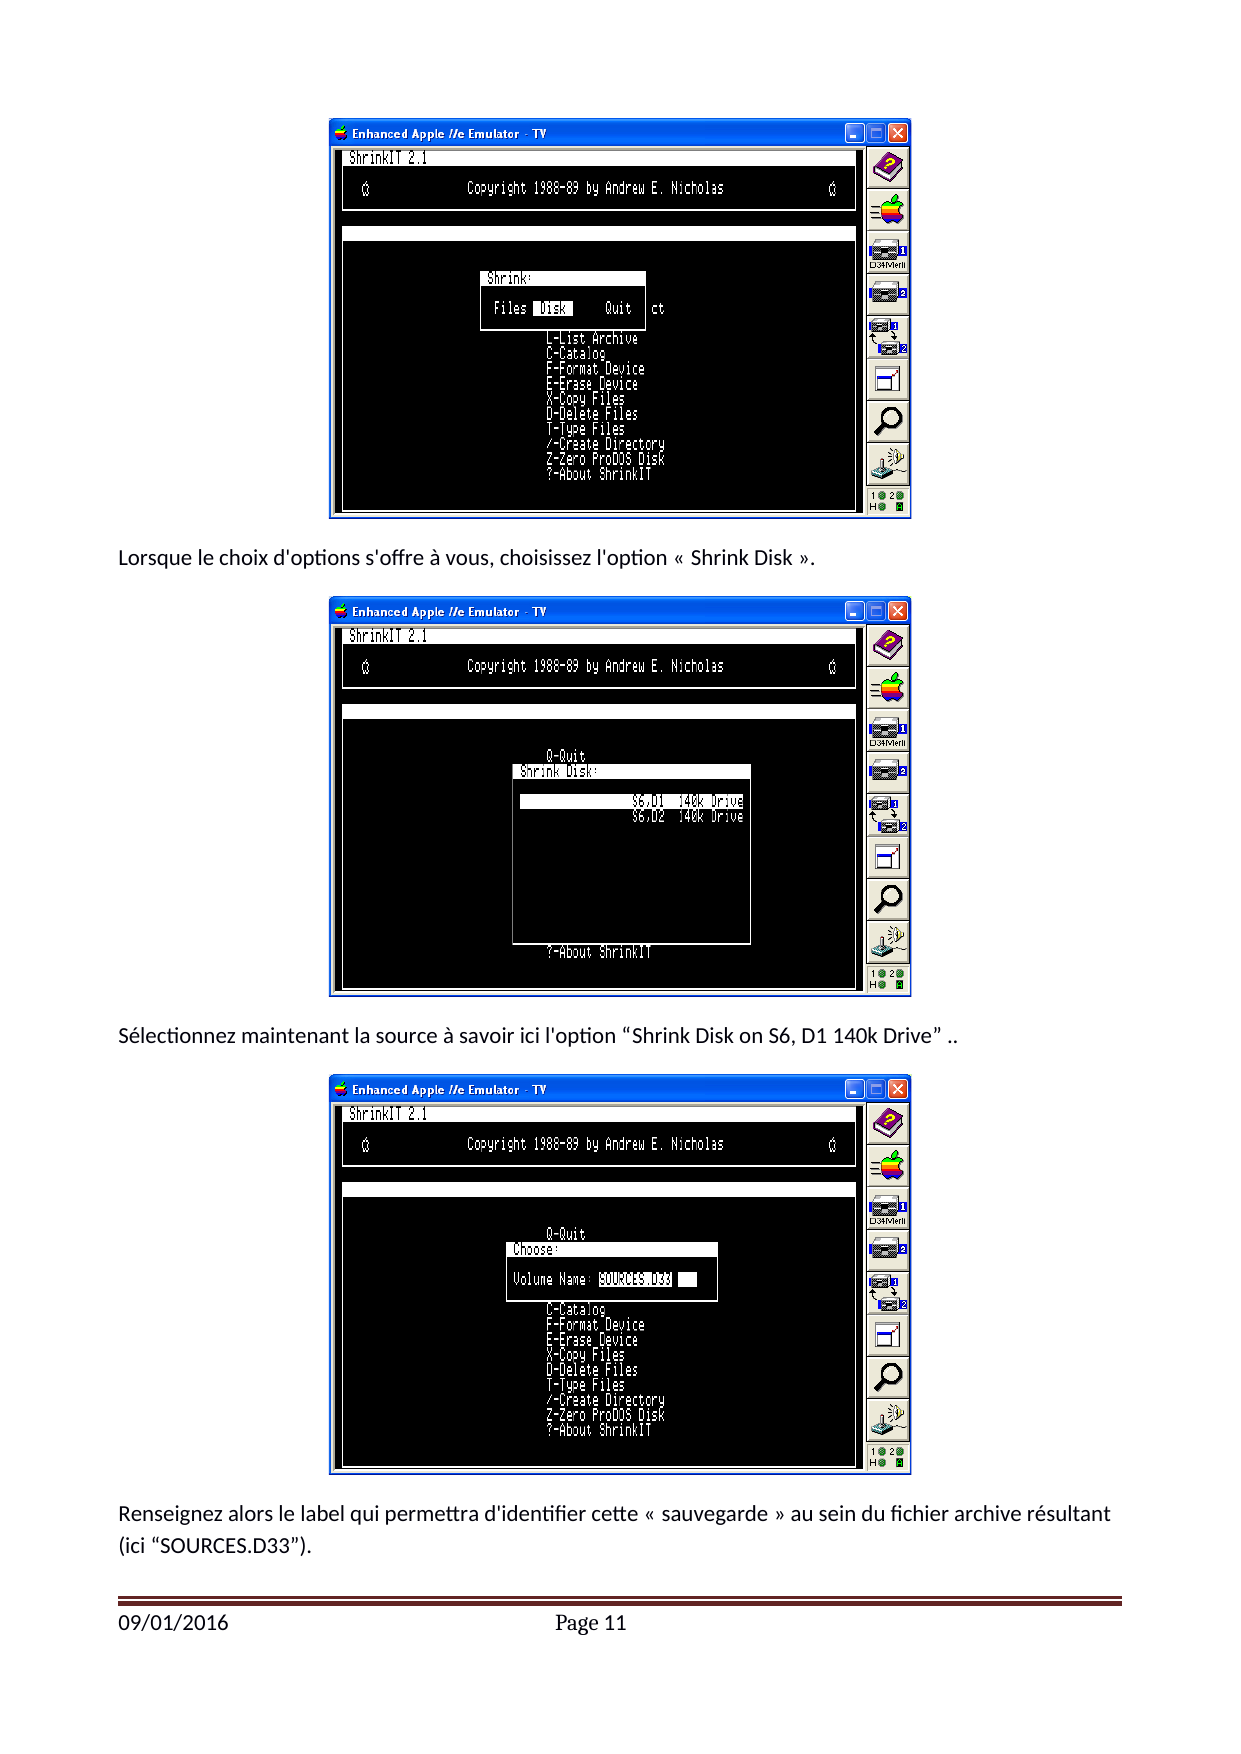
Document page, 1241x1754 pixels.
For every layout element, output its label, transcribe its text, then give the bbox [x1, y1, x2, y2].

text Sélectionnez maintenant la source à savoir ici l'option “Shrink Disk on S6, D1 140k Drive” .. [118, 1021, 1122, 1049]
picture [328, 596, 912, 997]
picture [328, 118, 912, 519]
picture [328, 1074, 912, 1475]
text Lorsque le choix d'options s'offre à vous, choisissez l'option « Shrink Disk ». [118, 543, 1122, 571]
text Renseignez alors le label qui permettra d'identifier cette « sauvegarde » au sein du fichier archive résultant (ici “SOURCES.D33”). [118, 1499, 1122, 1560]
